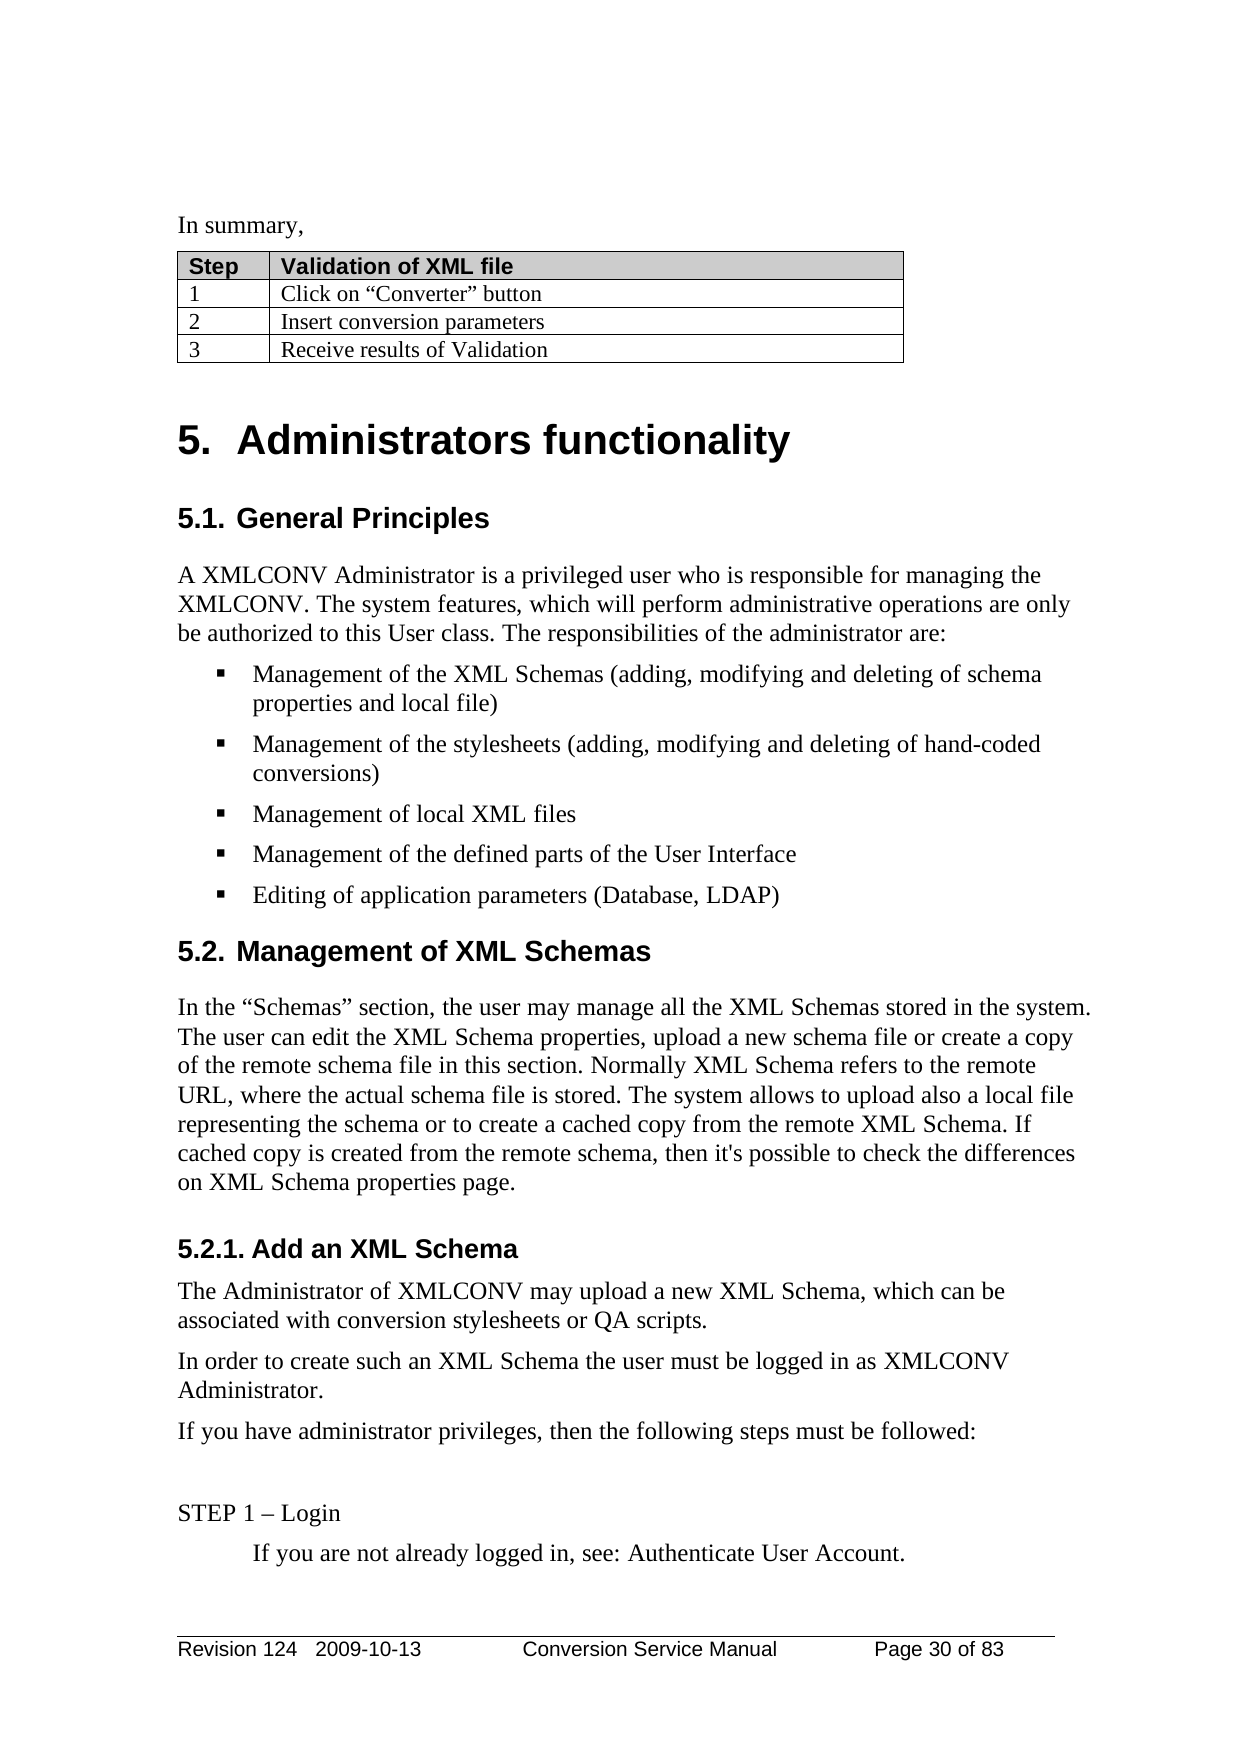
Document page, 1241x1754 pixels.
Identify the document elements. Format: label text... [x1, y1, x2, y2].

text A XMLCONV Administrator is a privileged user who is responsible for managing the XMLCONV. The system features, which will perform administrative operations are only be authorized to this User class. The responsibilities of the administrator are: [177, 560, 1092, 647]
table_cell Receive results of Validation [270, 335, 903, 362]
table_cell Click on “Converter” button [270, 280, 903, 307]
table_header Step [178, 252, 269, 279]
table_cell 3 [178, 335, 269, 362]
list Editing of application parameters (Database, LDAP) [215, 880, 1092, 909]
subtitle Management of XML Schemas [177, 934, 1092, 967]
table_header Validation of XML file [270, 252, 903, 279]
list Management of the XML Schemas (adding, modifying and deleting of schema properties and local file) [215, 659, 1092, 717]
text The Administrator of XMLCONV may upload a new XML Schema, which can be associated with conversion stylesheets or QA scripts. [177, 1276, 1092, 1334]
subtitle Administrators functionality [177, 416, 1092, 463]
text In order to create such an XML Schema the user must be logged in as XMLCONV Administrator. [177, 1346, 1092, 1404]
table_cell 2 [178, 308, 269, 334]
text If you have administrator privileges, then the following steps must be followed: [177, 1416, 1092, 1445]
list Management of local XML files [215, 798, 1092, 827]
text In the “Schemas” section, the user may manage all the XML Schemas stored in the system. The user can edit the XML Schema properties, upload a new schema file or create a copy of the remote schema file in this section. Normally XML Schema refers to the remote URL, where the actual schema file is stored. The system allows to upload also a local file representing the schema or to create a cached copy from the remote XML Schema. If cached copy is created from the remote schema, then it's possible to check the differences on XML Schema properties page. [177, 992, 1092, 1196]
list Management of the defined parts of the User Interface [215, 839, 1092, 868]
text If you are not already logged in, see: Authenticate User Account. [177, 1538, 1092, 1567]
text STEP 1 – Login [177, 1497, 1092, 1527]
text In summary, [177, 210, 1092, 239]
table_cell 1 [178, 280, 269, 307]
subtitle Add an XML Schema [177, 1232, 1092, 1263]
table_cell Insert conversion parameters [270, 308, 903, 334]
list Management of the stylesheets (adding, modifying and deleting of hand-coded conversions) [215, 728, 1092, 787]
subtitle General Principles [177, 501, 1092, 535]
